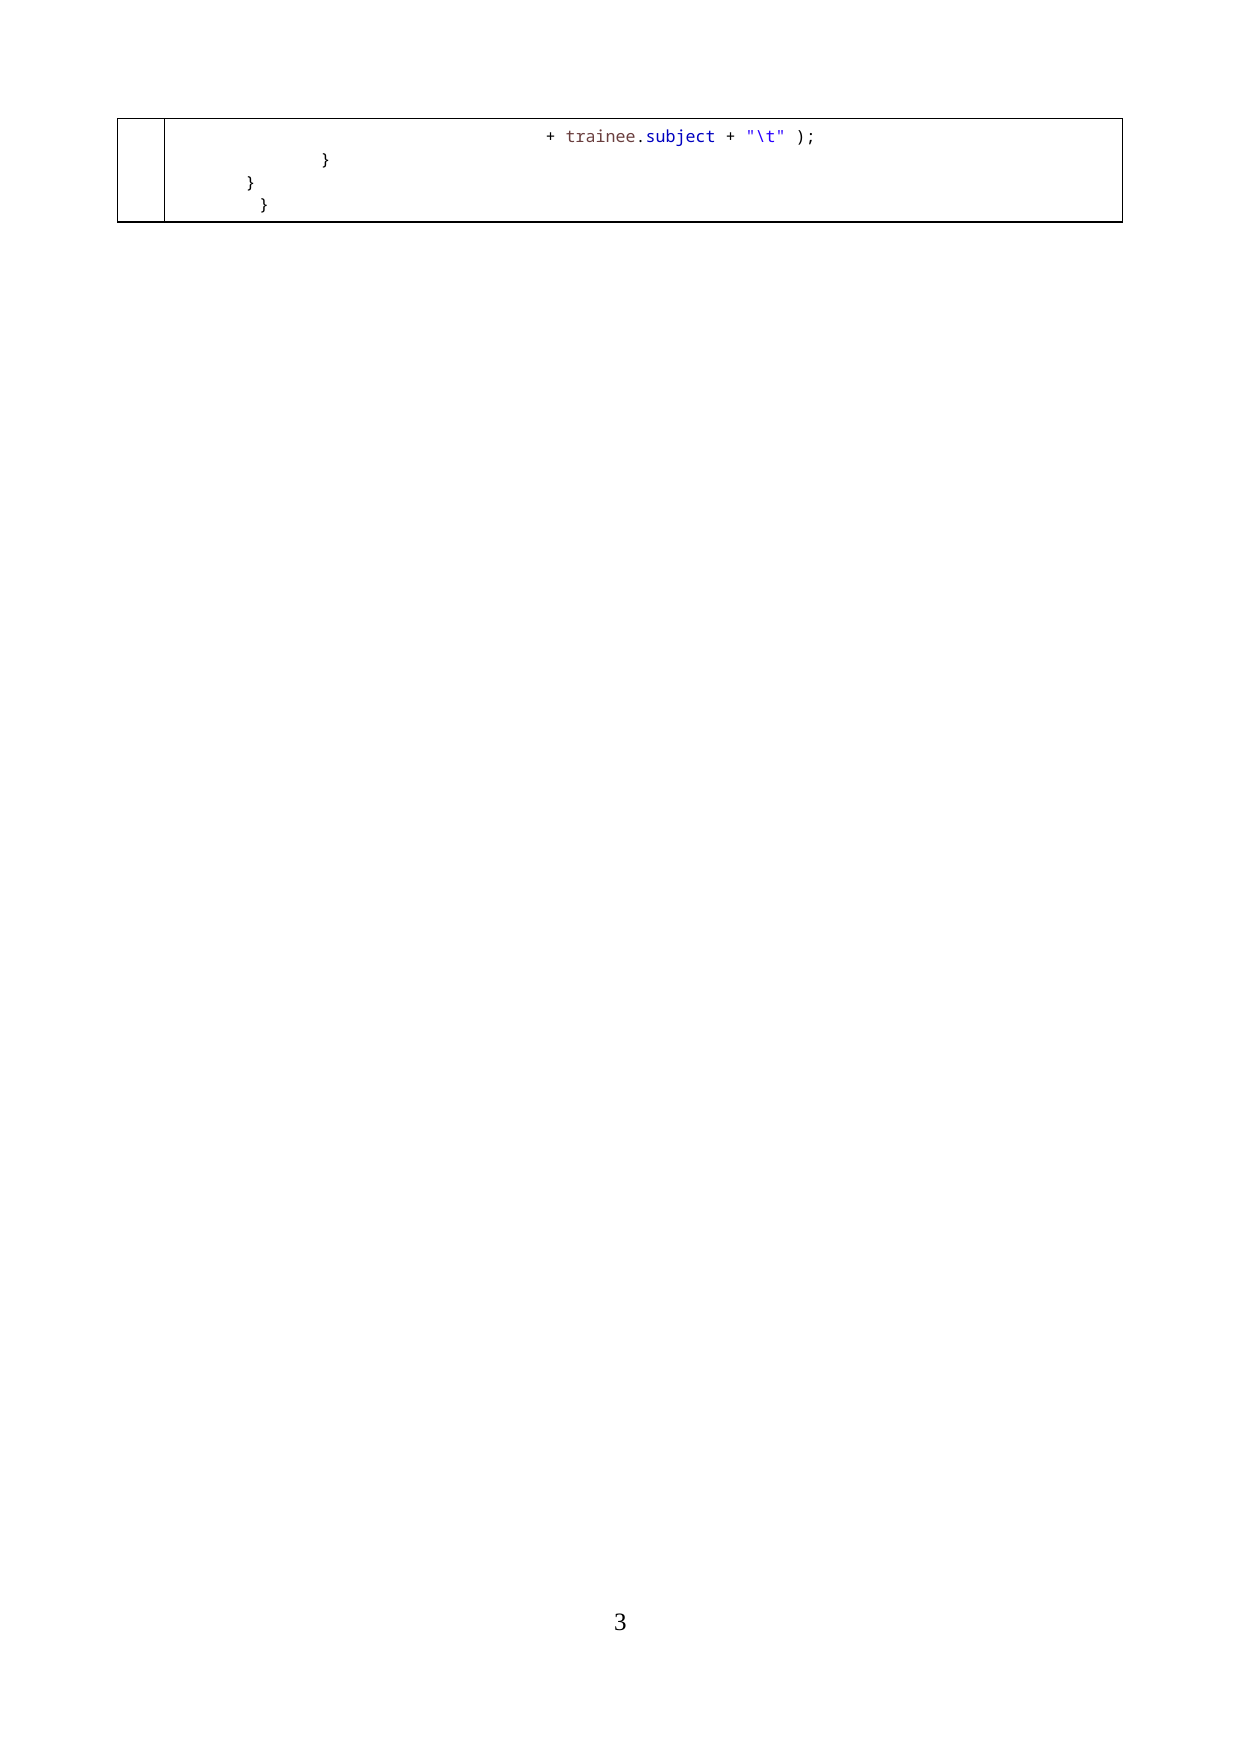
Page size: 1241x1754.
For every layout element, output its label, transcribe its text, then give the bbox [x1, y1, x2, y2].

table_header [118, 119, 164, 221]
table_header * @param end 부분 배열 배제 첫 원소 인덱스 * @return 계산된 부분 합 */ private static int rangeSum(int[] data, int start, int end) { ... } 다음 조건에 따라 Trainee(훈련생)와 TraineeTest 두 클래스와 TrainSubject Enum을 정의하라.(50) enum MySubject { JavaLang, MariaDB, Python } class Trainee { static int currID = 101; static Random random = new Random(); int id; String name; MySubject subject; Trainee(String name) { this.id = currID++; this.name = name; MySubject[] sArr = MySubject.values(); this.subject = sArr[random.nextInt(sArr.length)]; } } public class TraineeTest { public static void main(String[] args) { String trainee2 = new String(); System.out.println("훈련생 ID" + "\t" + "훈련생 이름"+ "\t" + "집중 과목"); for (int i = 0; i < 5; i++) { var trainee = new Trainee("훈련생" + i); System.out.println(trainee.id + "\t" + trainee.name + "\t" + trainee.subject + "\t" ); } } } [165, 119, 1122, 221]
